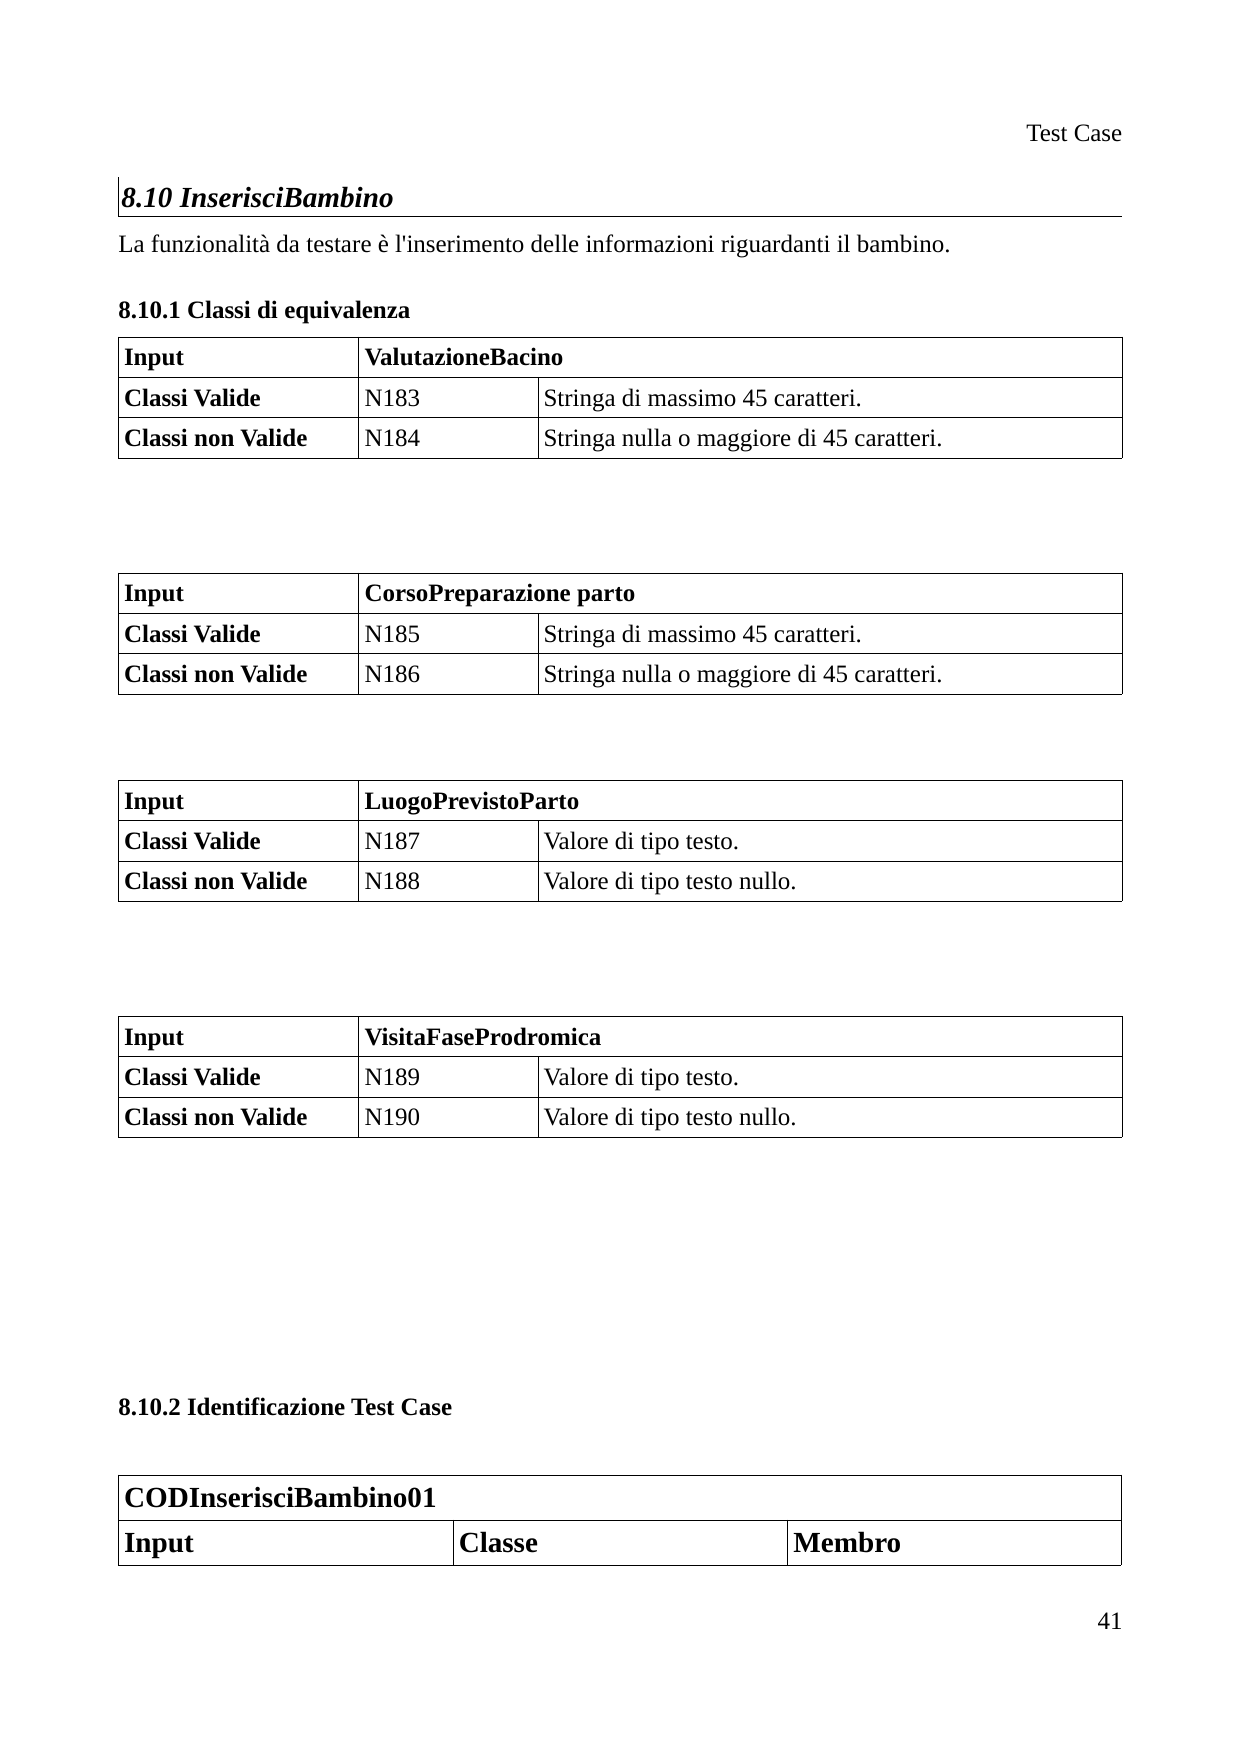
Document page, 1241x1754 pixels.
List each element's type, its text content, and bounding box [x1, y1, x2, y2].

table_cell Membro [788, 1521, 1121, 1565]
table_cell Input [119, 1521, 453, 1565]
table_cell N183 [359, 378, 538, 417]
table_cell N190 [359, 1098, 538, 1137]
table_cell N184 [359, 418, 538, 457]
table_cell Classi non Valide [119, 418, 358, 457]
table_cell Classe [454, 1521, 787, 1565]
table_cell Stringa di massimo 45 caratteri. [539, 378, 1122, 417]
table_cell Classi Valide [119, 821, 358, 861]
table_header VisitaFaseProdromica [359, 1017, 1122, 1056]
table_header Input [119, 781, 358, 820]
table_header ValutazioneBacino [359, 338, 1122, 377]
table_header CorsoPreparazione parto [359, 574, 1122, 613]
table_cell Valore di tipo testo nullo. [539, 1098, 1122, 1137]
table_cell Stringa nulla o maggiore di 45 caratteri. [539, 654, 1122, 693]
table_cell Classi non Valide [119, 654, 358, 693]
table_cell N185 [359, 614, 538, 653]
table_cell N187 [359, 821, 538, 861]
subtitle 8.10.1 Classi di equivalenza [118, 295, 1122, 324]
table_cell N186 [359, 654, 538, 693]
table_header Input [119, 574, 358, 613]
table_cell Classi Valide [119, 614, 358, 653]
table_cell N189 [359, 1057, 538, 1097]
table_header Input [119, 338, 358, 377]
subtitle 8.10.2 Identificazione Test Case [118, 1392, 1122, 1421]
table_cell Valore di tipo testo nullo. [539, 862, 1122, 901]
table_cell Classi Valide [119, 1057, 358, 1097]
table_header LuogoPrevistoParto [359, 781, 1122, 820]
table_cell Classi non Valide [119, 862, 358, 901]
subtitle InserisciBambino [119, 177, 1122, 216]
table_cell Valore di tipo testo. [539, 1057, 1122, 1097]
text La funzionalità da testare è l'inserimento delle informazioni riguardanti il bambino. [118, 229, 1122, 258]
table_cell Stringa nulla o maggiore di 45 caratteri. [539, 418, 1122, 457]
table_cell Classi Valide [119, 378, 358, 417]
table_cell Stringa di massimo 45 caratteri. [539, 614, 1122, 653]
table_cell Classi non Valide [119, 1098, 358, 1137]
table_cell N188 [359, 862, 538, 901]
table_header Input [119, 1017, 358, 1056]
table_cell Valore di tipo testo. [539, 821, 1122, 861]
table_header CODInserisciBambino01 [119, 1476, 1121, 1519]
